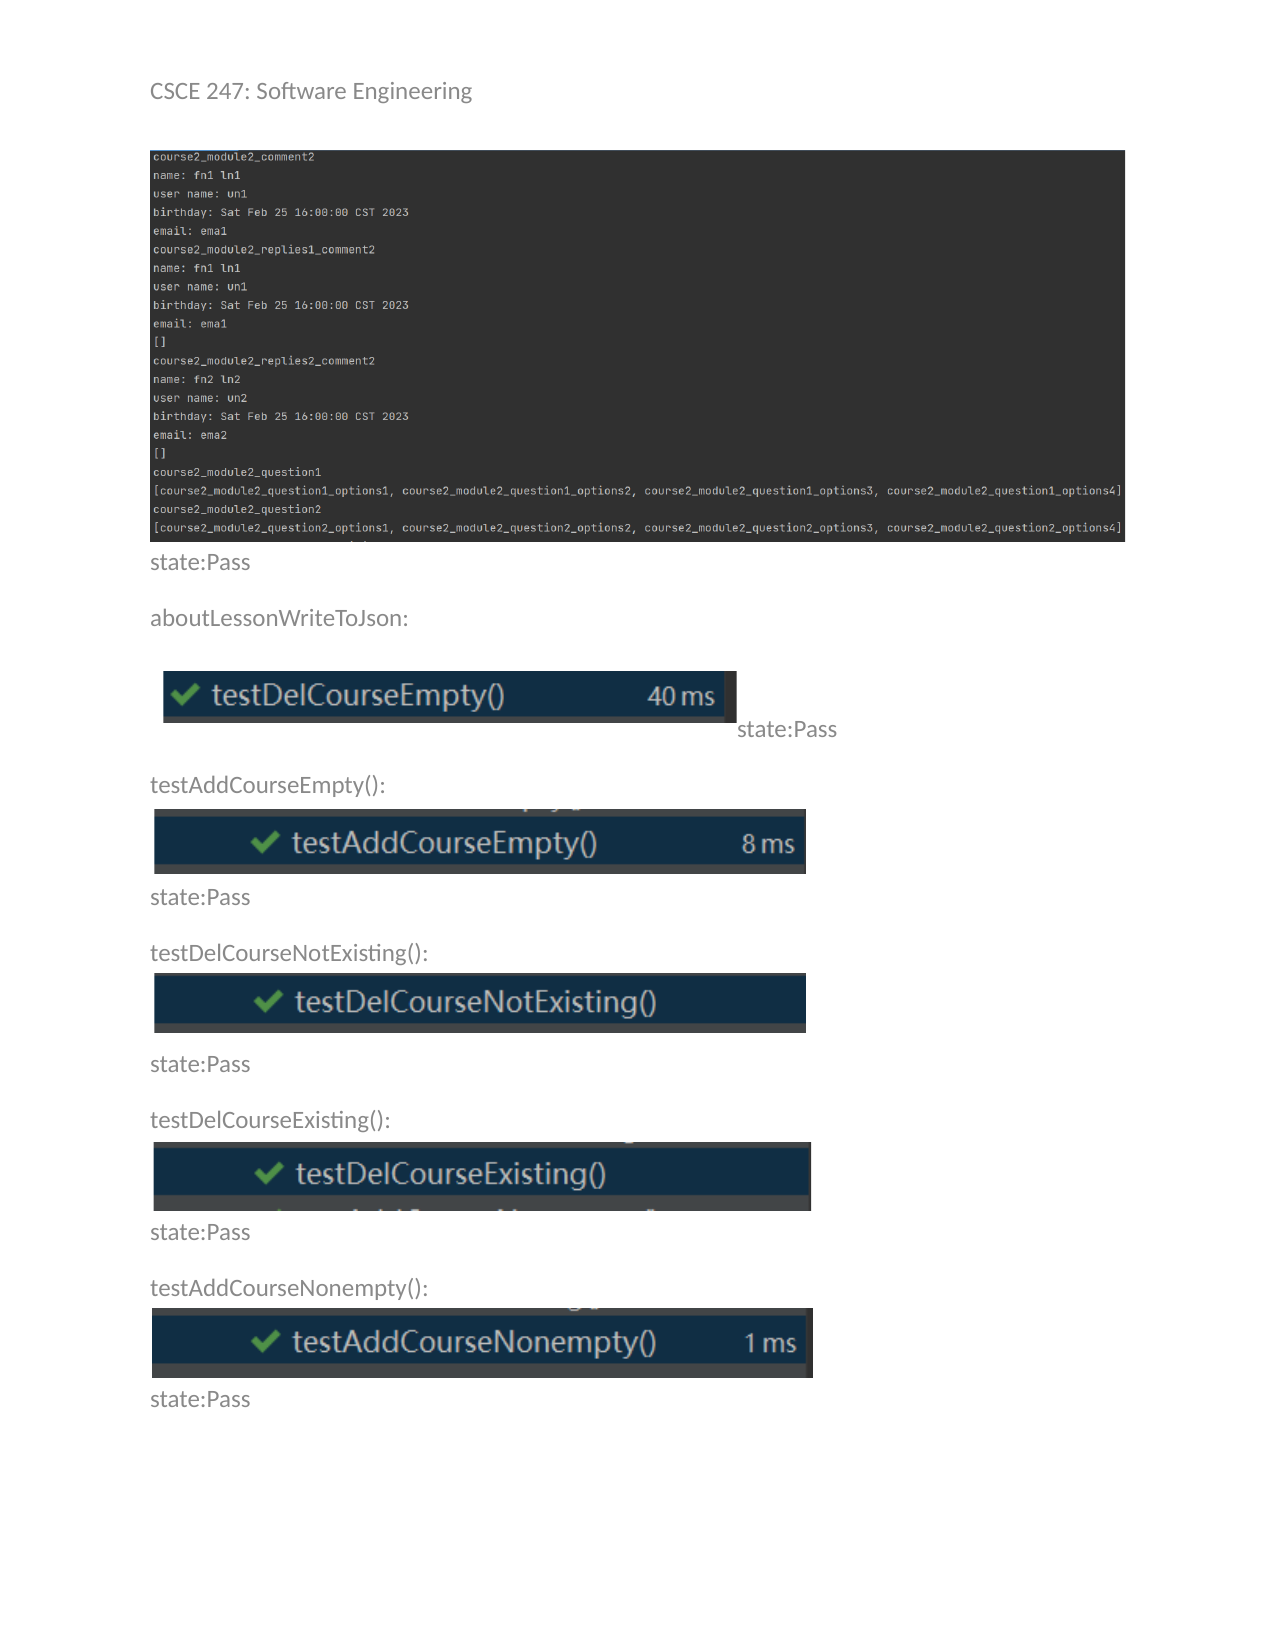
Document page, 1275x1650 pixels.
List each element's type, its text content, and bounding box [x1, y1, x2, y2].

text state:Pass [150, 1049, 1125, 1079]
picture [154, 973, 806, 1033]
text testDelCourseNotExisting(): [150, 937, 1125, 967]
text testDelCourseExisting(): [150, 1104, 1125, 1135]
picture [154, 809, 806, 874]
picture [153, 1142, 812, 1211]
text aboutLessonWriteToJson: [150, 602, 1125, 632]
text testAddCourseNonempty(): [150, 1272, 1125, 1302]
text state:Pass [150, 1216, 1125, 1247]
text testAddCourseEmpty(): [150, 769, 1125, 800]
picture [163, 671, 737, 723]
picture [150, 150, 1125, 542]
text state:Pass [150, 714, 1125, 744]
text state:Pass [150, 1384, 1125, 1414]
text state:Pass [150, 542, 1125, 577]
text state:Pass [150, 881, 1125, 912]
picture [152, 1308, 813, 1378]
